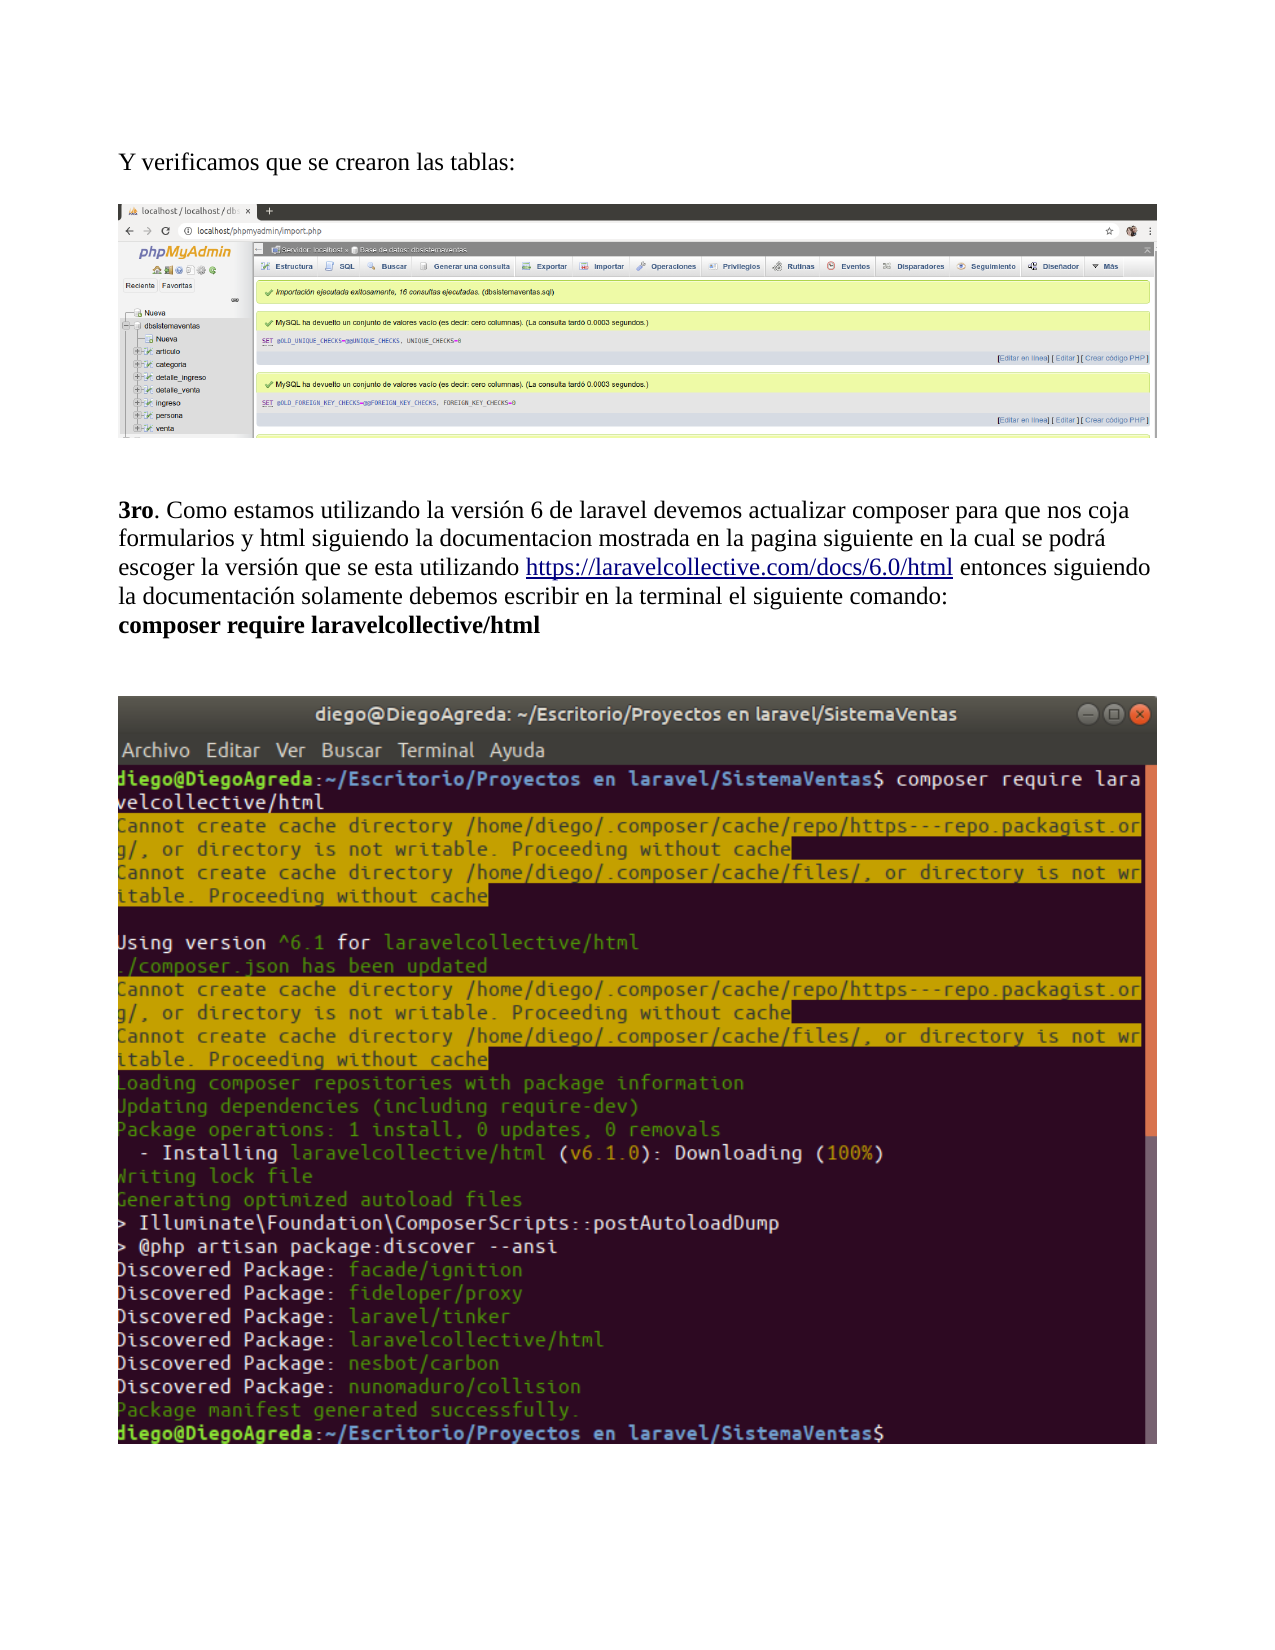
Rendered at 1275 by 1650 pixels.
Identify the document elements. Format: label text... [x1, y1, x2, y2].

picture [118, 696, 1157, 1444]
text composer require laravelcollective/html [118, 610, 1157, 638]
text 3ro. Como estamos utilizando la versión 6 de laravel devemos actualizar composer para que nos coja formularios y html siguiendo la documentacion mostrada en la pagina siguiente en la cual se podrá escoger la versión que se esta utilizando https://laravelcollective.com/docs/6.0/html entonces siguiendo la documentación solamente debemos escribir en la terminal el siguiente comando: [118, 495, 1157, 610]
picture [118, 204, 1157, 438]
text Y verificamos que se crearon las tablas: [118, 147, 1157, 176]
